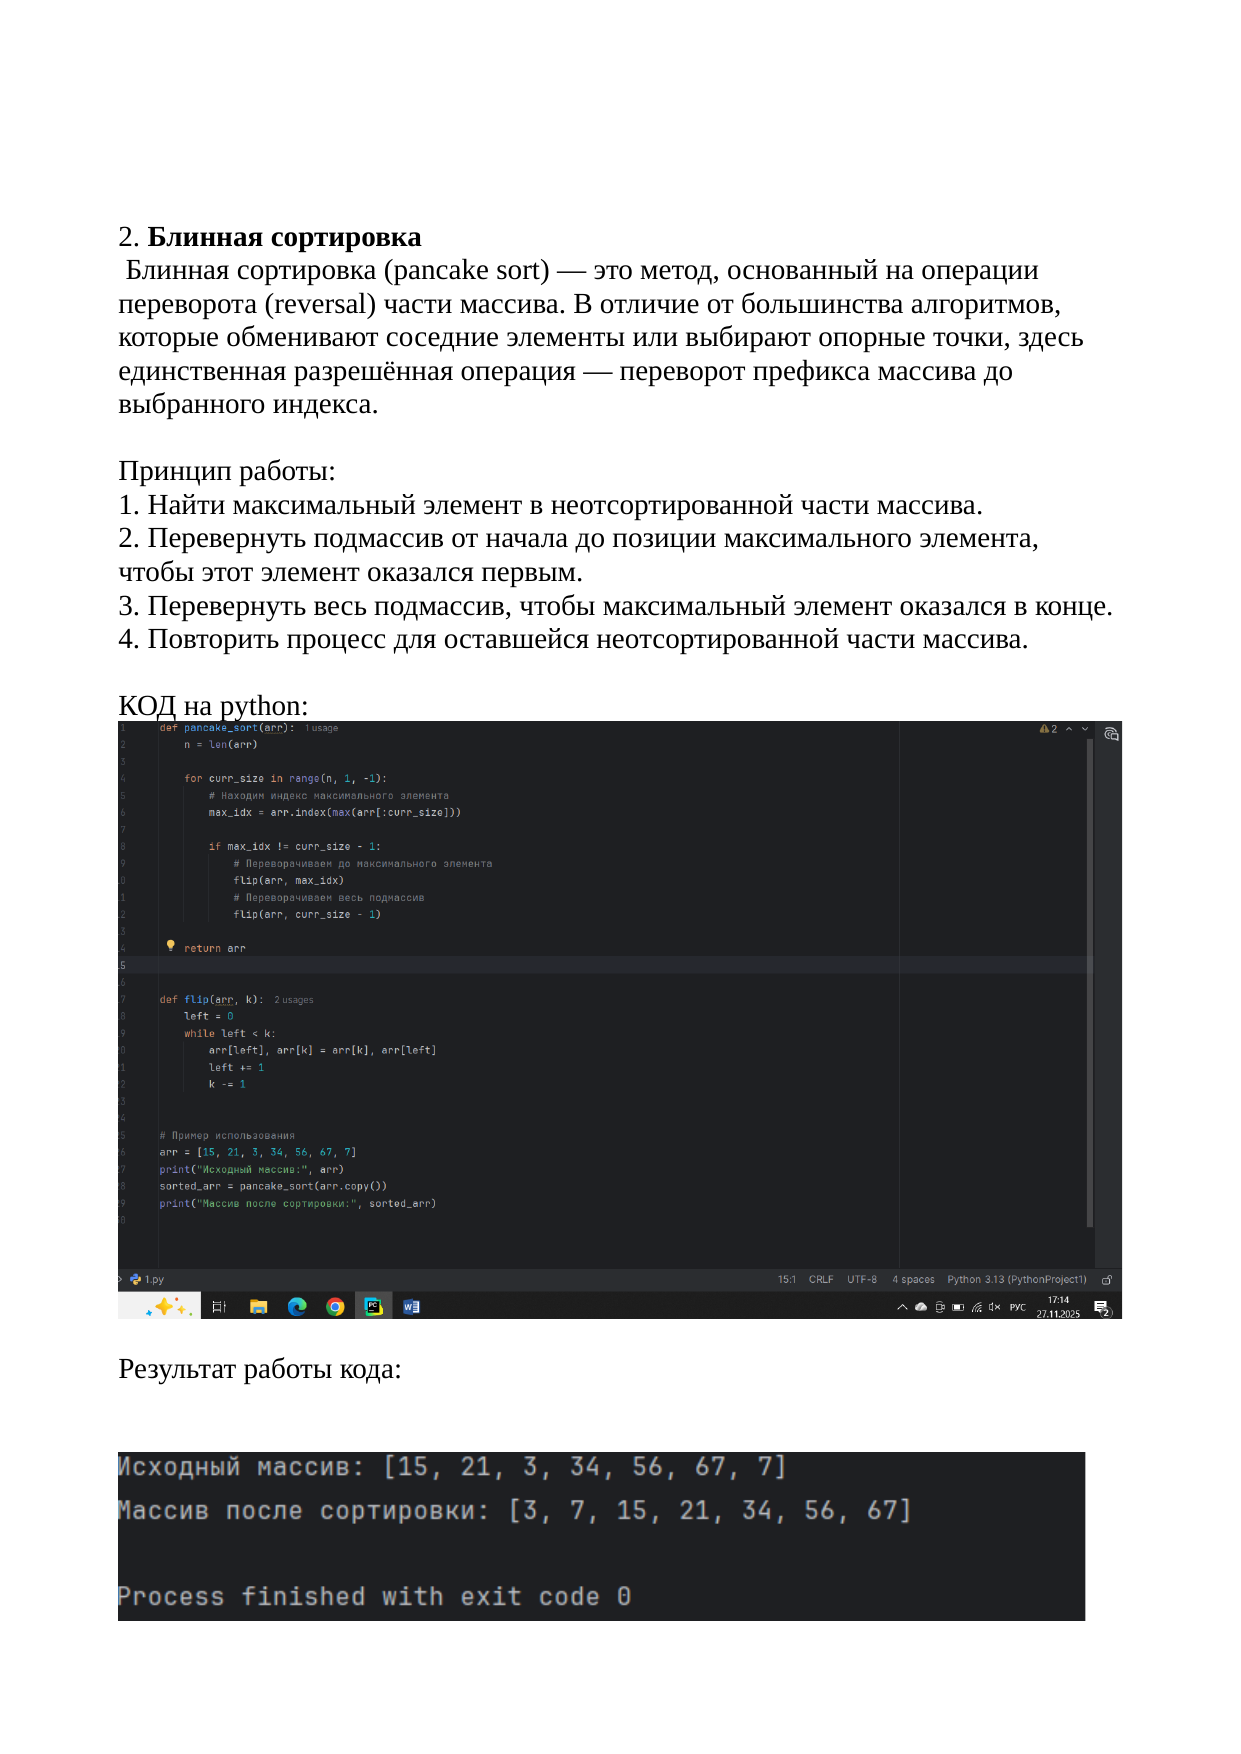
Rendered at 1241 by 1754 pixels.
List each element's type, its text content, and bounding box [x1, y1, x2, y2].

text 1. Найти максимальный элемент в неотсортированной части массива. [118, 487, 1122, 521]
text 3. Перевернуть весь подмассив, чтобы максимальный элемент оказался в конце. [118, 588, 1122, 621]
text 2. Перевернуть подмассив от начала до позиции максимального элемента, чтобы этот элемент оказался первым. [118, 521, 1122, 588]
text Блинная сортировка (pancake sort) — это метод, основанный на операции переворота (reversal) части массива. В отличие от большинства алгоритмов, которые обменивают соседние элементы или выбирают опорные точки, здесь единственная разрешённая операция — переворот префикса массива до выбранного индекса. [118, 252, 1122, 420]
text Принцип работы: [118, 453, 1122, 487]
text 2. Блинная сортировка [118, 219, 1122, 252]
text КОД на python: [118, 688, 1122, 721]
text 4. Повторить процесс для оставшейся неотсортированной части массива. [118, 621, 1122, 655]
text Результат работы кода: [118, 1352, 1122, 1385]
